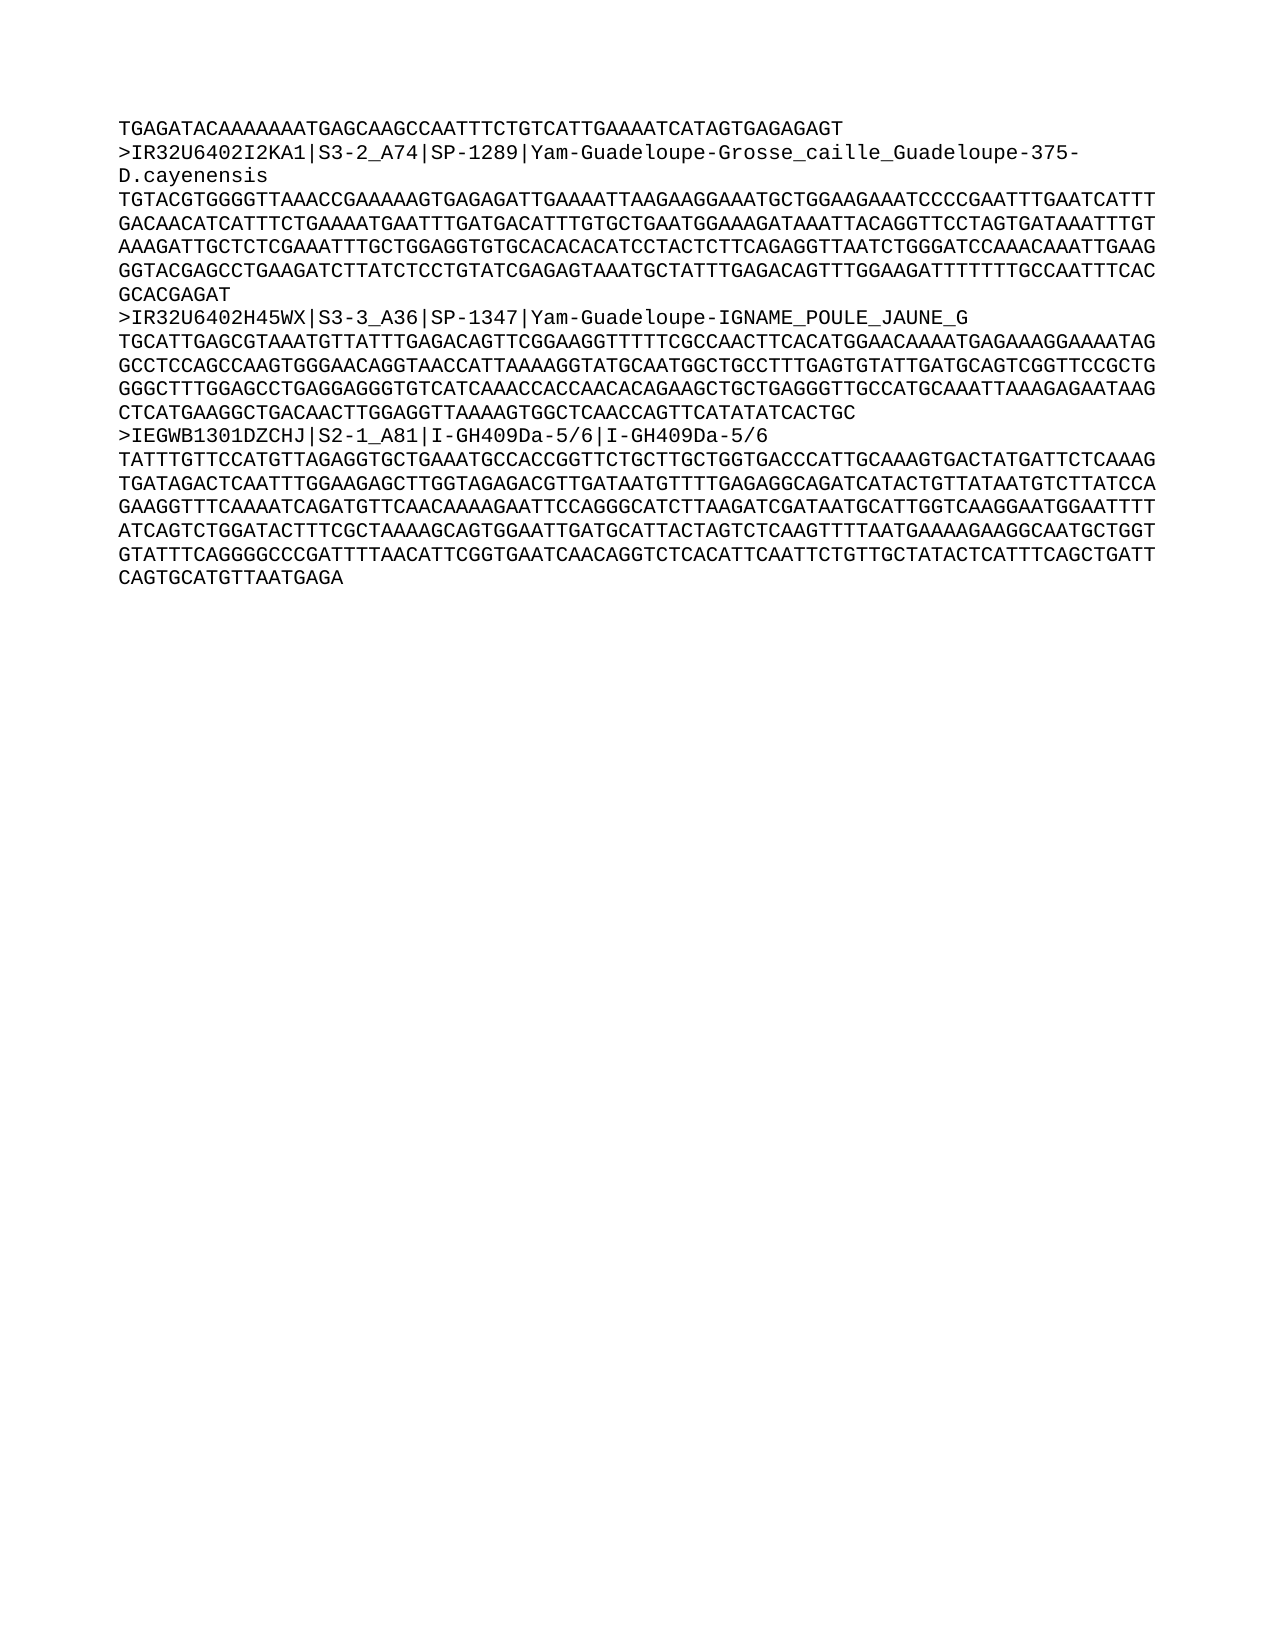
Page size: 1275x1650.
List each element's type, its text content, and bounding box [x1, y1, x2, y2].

text >IEGWB1301DZCHJ|S2-1_A81|I-GH409Da-5/6|I-GH409Da-5/6 [118, 426, 1157, 449]
text TATTTGTTCCATGTTAGAGGTGCTGAAATGCCACCGGTTCTGCTTGCTGGTGACCCATTGCAAAGTGACTATGATTCTCAAAGTGATAGACTCAATTTGGAAGAGCTTGGTAGAGACGTTGATAATGTTTTGAGAGGCAGATCATACTGTTATAATGTCTTATCCAGAAGGTTTCAAAATCAGATGTTCAACAAAAGAATTCCAGGGCATCTTAAGATCGATAATGCATTGGTCAAGGAATGGAATTTTATCAGTCTGGATACTTTCGCTAAAAGCAGTGGAATTGATGCATTACTAGTCTCAAGTTTTAATGAAAAGAAGGCAATGCTGGTGTATTTCAGGGGCCCGATTTTAACATTCGGTGAATCAACAGGTCTCACATTCAATTCTGTTGCTATACTCATTTCAGCTGATTCAGTGCATGTTAATGAGA [118, 449, 1157, 591]
text >IR32U6402I2KA1|S3-2_A74|SP-1289|Yam-Guadeloupe-Grosse_caille_Guadeloupe-375-D.cayenensis [118, 142, 1157, 189]
text >IR32U6402H45WX|S3-3_A36|SP-1347|Yam-Guadeloupe-IGNAME_POULE_JAUNE_G [118, 307, 1157, 331]
text TGTACGTGGGGTTAAACCGAAAAAGTGAGAGATTGAAAATTAAGAAGGAAATGCTGGAAGAAATCCCCGAATTTGAATCATTTGACAACATCATTTCTGAAAATGAATTTGATGACATTTGTGCTGAATGGAAAGATAAATTACAGGTTCCTAGTGATAAATTTGTAAAGATTGCTCTCGAAATTTGCTGGAGGTGTGCACACACATCCTACTCTTCAGAGGTTAATCTGGGATCCAAACAAATTGAAGGGTACGAGCCTGAAGATCTTATCTCCTGTATCGAGAGTAAATGCTATTTGAGACAGTTTGGAAGATTTTTTTGCCAATTTCACGCACGAGAT [118, 189, 1157, 307]
text TGCATTGAGCGTAAATGTTATTTGAGACAGTTCGGAAGGTTTTTCGCCAACTTCACATGGAACAAAATGAGAAAGGAAAATAGGCCTCCAGCCAAGTGGGAACAGGTAACCATTAAAAGGTATGCAATGGCTGCCTTTGAGTGTATTGATGCAGTCGGTTCCGCTGGGGCTTTGGAGCCTGAGGAGGGTGTCATCAAACCACCAACACAGAAGCTGCTGAGGGTTGCCATGCAAATTAAAGAGAATAAGCTCATGAAGGCTGACAACTTGGAGGTTAAAAGTGGCTCAACCAGTTCATATATCACTGC [118, 331, 1157, 426]
text TGAGATACAAAAAAATGAGCAAGCCAATTTCTGTCATTGAAAATCATAGTGAGAGAGT [118, 118, 1157, 142]
